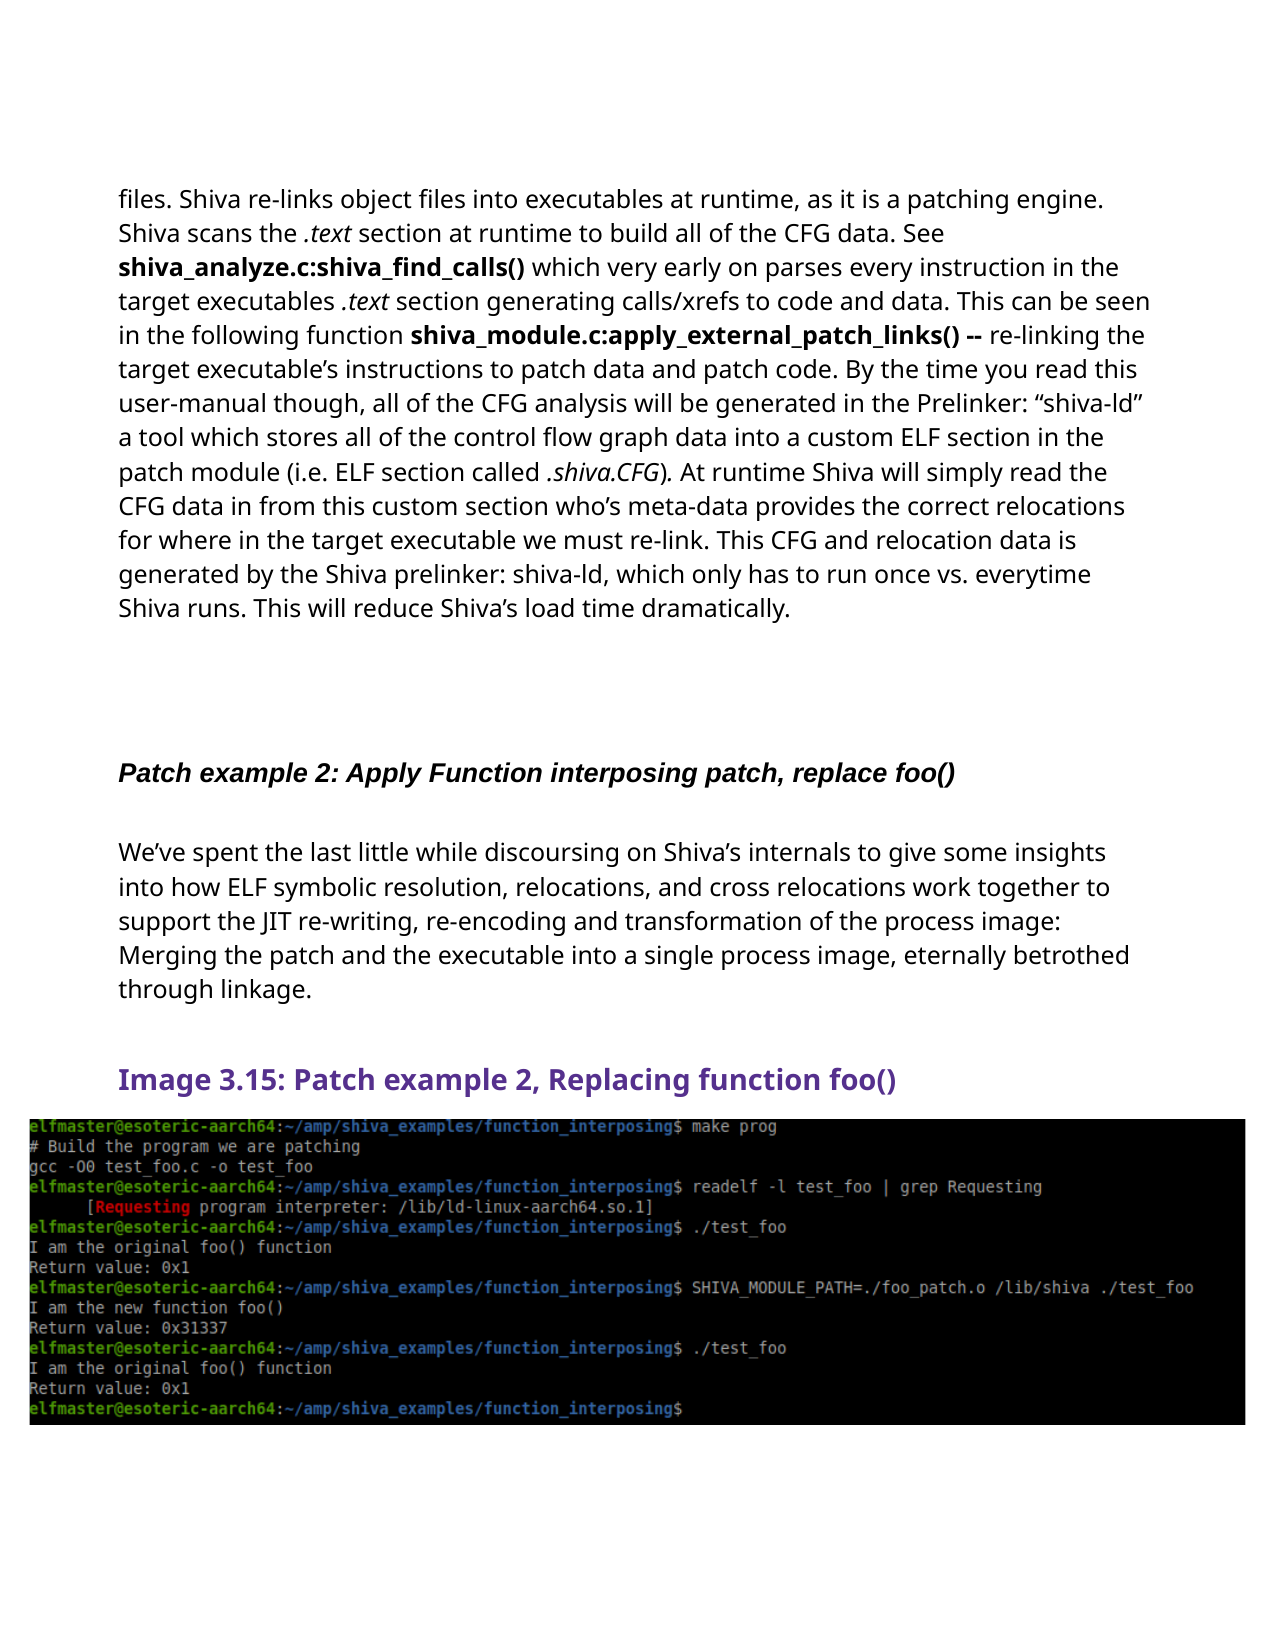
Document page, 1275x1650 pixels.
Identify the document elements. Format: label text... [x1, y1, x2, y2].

text files. Shiva re-links object files into executables at runtime, as it is a patching engine. Shiva scans the .text section at runtime to build all of the CFG data. See shiva_analyze.c:shiva_find_calls() which very early on parses every instruction in the target executables .text section generating calls/xrefs to code and data. This can be seen in the following function shiva_module.c:apply_external_patch_links() -- re-linking the target executable’s instructions to patch data and patch code. By the time you read this user-manual though, all of the CFG analysis will be generated in the Prelinker: “shiva-ld” a tool which stores all of the control flow graph data into a custom ELF section in the patch module (i.e. ELF section called .shiva.CFG). At runtime Shiva will simply read the CFG data in from this custom section who’s meta-data provides the correct relocations for where in the target executable we must re-link. This CFG and relocation data is generated by the Shiva prelinker: shiva-ld, which only has to run once vs. everytime Shiva runs. This will reduce Shiva’s load time dramatically. [118, 182, 1157, 624]
text Image 3.15: Patch example 2, Replacing function foo() [118, 1059, 1157, 1099]
subtitle Patch example 2: Apply Function interposing patch, replace foo() [118, 757, 1157, 788]
picture [29, 1119, 1246, 1425]
text We’ve spent the last little while discoursing on Shiva’s internals to give some insights into how ELF symbolic resolution, relocations, and cross relocations work together to support the JIT re-writing, re-encoding and transformation of the process image: Merging the patch and the executable into a single process image, eternally betrothed through linkage. [118, 835, 1157, 1005]
